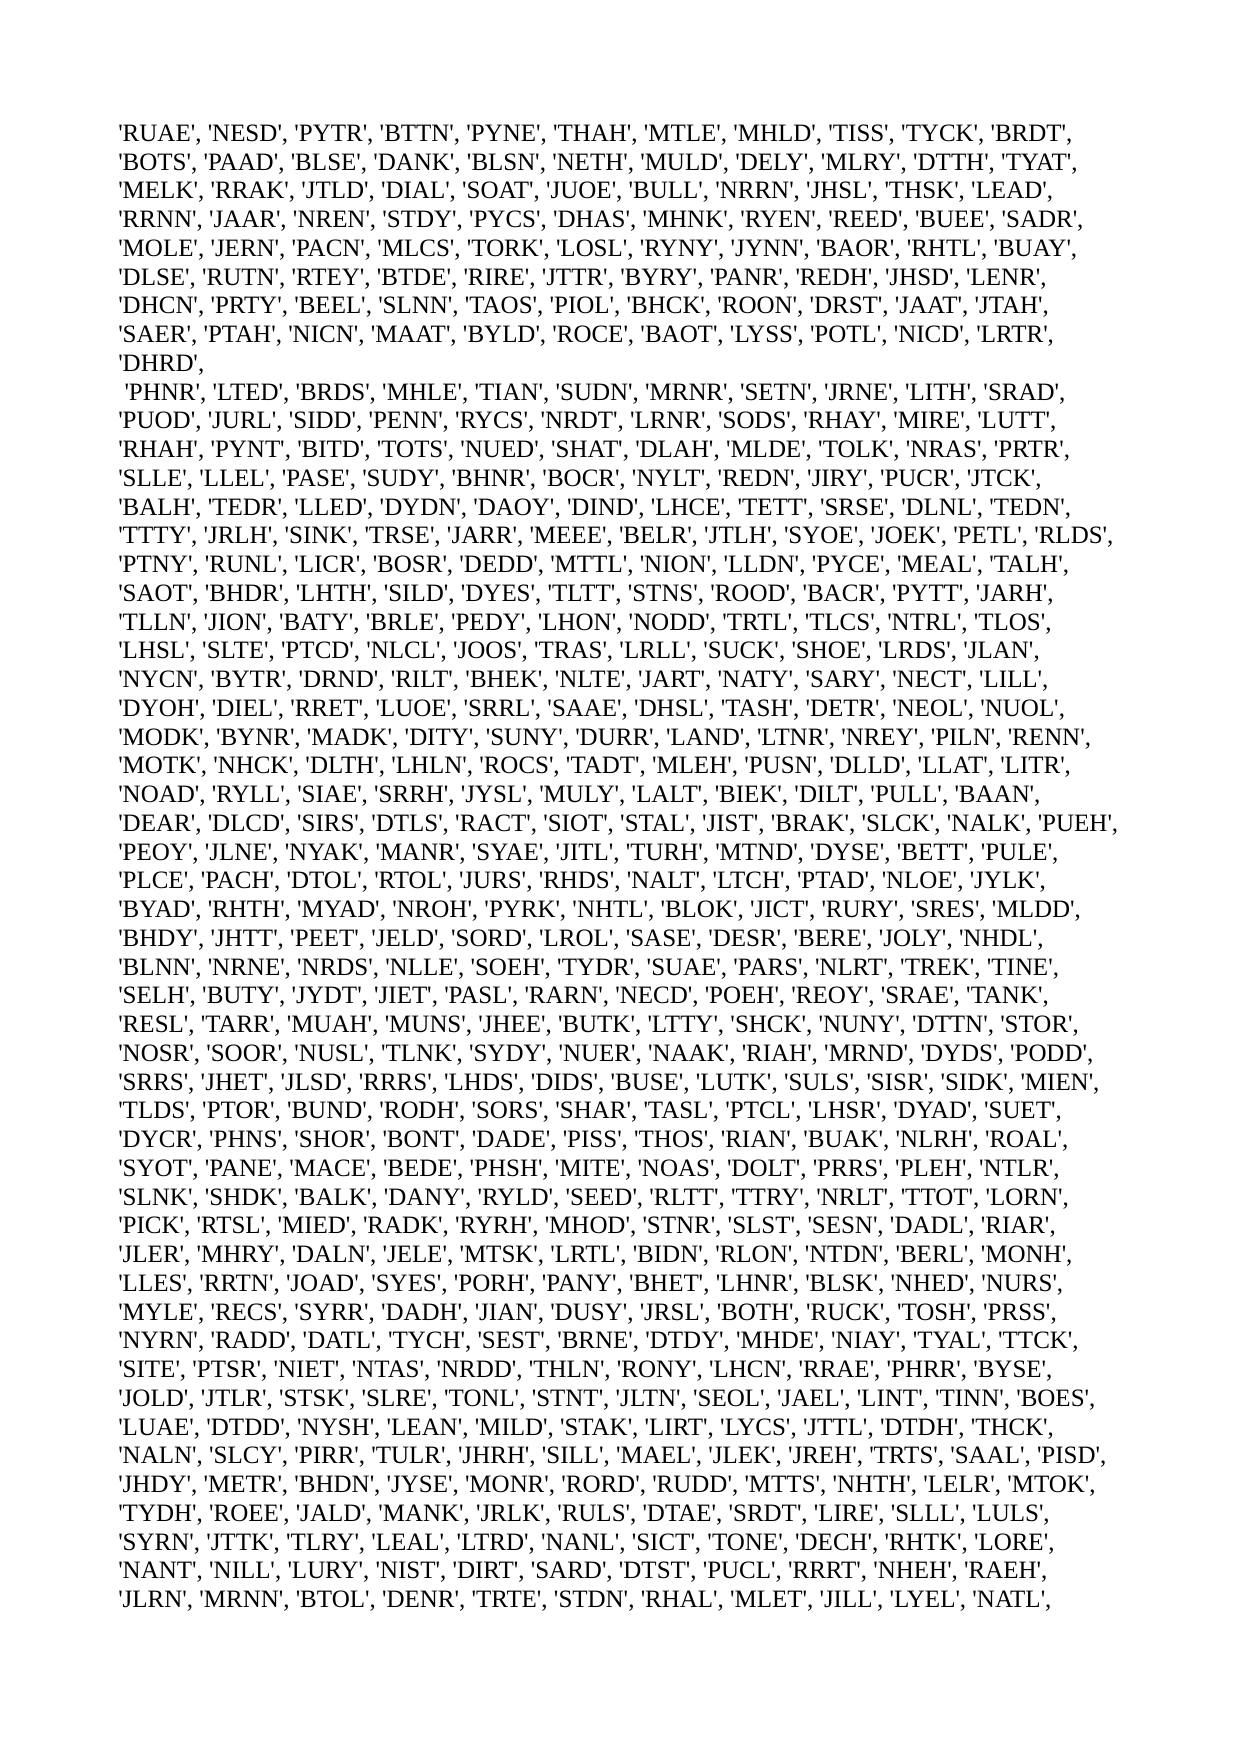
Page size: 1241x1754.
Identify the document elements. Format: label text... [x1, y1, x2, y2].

text 'PHNR', 'LTED', 'BRDS', 'MHLE', 'TIAN', 'SUDN', 'MRNR', 'SETN', 'JRNE', 'LITH', 'SRAD', 'PUOD', 'JURL', 'SIDD', 'PENN', 'RYCS', 'NRDT', 'LRNR', 'SODS', 'RHAY', 'MIRE', 'LUTT', 'RHAH', 'PYNT', 'BITD', 'TOTS', 'NUED', 'SHAT', 'DLAH', 'MLDE', 'TOLK', 'NRAS', 'PRTR', 'SLLE', 'LLEL', 'PASE', 'SUDY', 'BHNR', 'BOCR', 'NYLT', 'REDN', 'JIRY', 'PUCR', 'JTCK', 'BALH', 'TEDR', 'LLED', 'DYDN', 'DAOY', 'DIND', 'LHCE', 'TETT', 'SRSE', 'DLNL', 'TEDN', 'TTTY', 'JRLH', 'SINK', 'TRSE', 'JARR', 'MEEE', 'BELR', 'JTLH', 'SYOE', 'JOEK', 'PETL', 'RLDS', 'PTNY', 'RUNL', 'LICR', 'BOSR', 'DEDD', 'MTTL', 'NION', 'LLDN', 'PYCE', 'MEAL', 'TALH', 'SAOT', 'BHDR', 'LHTH', 'SILD', 'DYES', 'TLTT', 'STNS', 'ROOD', 'BACR', 'PYTT', 'JARH', 'TLLN', 'JION', 'BATY', 'BRLE', 'PEDY', 'LHON', 'NODD', 'TRTL', 'TLCS', 'NTRL', 'TLOS', 'LHSL', 'SLTE', 'PTCD', 'NLCL', 'JOOS', 'TRAS', 'LRLL', 'SUCK', 'SHOE', 'LRDS', 'JLAN', 'NYCN', 'BYTR', 'DRND', 'RILT', 'BHEK', 'NLTE', 'JART', 'NATY', 'SARY', 'NECT', 'LILL', 'DYOH', 'DIEL', 'RRET', 'LUOE', 'SRRL', 'SAAE', 'DHSL', 'TASH', 'DETR', 'NEOL', 'NUOL', 'MODK', 'BYNR', 'MADK', 'DITY', 'SUNY', 'DURR', 'LAND', 'LTNR', 'NREY', 'PILN', 'RENN', 'MOTK', 'NHCK', 'DLTH', 'LHLN', 'ROCS', 'TADT', 'MLEH', 'PUSN', 'DLLD', 'LLAT', 'LITR', 'NOAD', 'RYLL', 'SIAE', 'SRRH', 'JYSL', 'MULY', 'LALT', 'BIEK', 'DILT', 'PULL', 'BAAN', 'DEAR', 'DLCD', 'SIRS', 'DTLS', 'RACT', 'SIOT', 'STAL', 'JIST', 'BRAK', 'SLCK', 'NALK', 'PUEH', 'PEOY', 'JLNE', 'NYAK', 'MANR', 'SYAE', 'JITL', 'TURH', 'MTND', 'DYSE', 'BETT', 'PULE', 'PLCE', 'PACH', 'DTOL', 'RTOL', 'JURS', 'RHDS', 'NALT', 'LTCH', 'PTAD', 'NLOE', 'JYLK', 'BYAD', 'RHTH', 'MYAD', 'NROH', 'PYRK', 'NHTL', 'BLOK', 'JICT', 'RURY', 'SRES', 'MLDD', 'BHDY', 'JHTT', 'PEET', 'JELD', 'SORD', 'LROL', 'SASE', 'DESR', 'BERE', 'JOLY', 'NHDL', 'BLNN', 'NRNE', 'NRDS', 'NLLE', 'SOEH', 'TYDR', 'SUAE', 'PARS', 'NLRT', 'TREK', 'TINE', 'SELH', 'BUTY', 'JYDT', 'JIET', 'PASL', 'RARN', 'NECD', 'POEH', 'REOY', 'SRAE', 'TANK', 'RESL', 'TARR', 'MUAH', 'MUNS', 'JHEE', 'BUTK', 'LTTY', 'SHCK', 'NUNY', 'DTTN', 'STOR', 'NOSR', 'SOOR', 'NUSL', 'TLNK', 'SYDY', 'NUER', 'NAAK', 'RIAH', 'MRND', 'DYDS', 'PODD', 'SRRS', 'JHET', 'JLSD', 'RRRS', 'LHDS', 'DIDS', 'BUSE', 'LUTK', 'SULS', 'SISR', 'SIDK', 'MIEN', 'TLDS', 'PTOR', 'BUND', 'RODH', 'SORS', 'SHAR', 'TASL', 'PTCL', 'LHSR', 'DYAD', 'SUET', 'DYCR', 'PHNS', 'SHOR', 'BONT', 'DADE', 'PISS', 'THOS', 'RIAN', 'BUAK', 'NLRH', 'ROAL', 'SYOT', 'PANE', 'MACE', 'BEDE', 'PHSH', 'MITE', 'NOAS', 'DOLT', 'PRRS', 'PLEH', 'NTLR', 'SLNK', 'SHDK', 'BALK', 'DANY', 'RYLD', 'SEED', 'RLTT', 'TTRY', 'NRLT', 'TTOT', 'LORN', 'PICK', 'RTSL', 'MIED', 'RADK', 'RYRH', 'MHOD', 'STNR', 'SLST', 'SESN', 'DADL', 'RIAR', 'JLER', 'MHRY', 'DALN', 'JELE', 'MTSK', 'LRTL', 'BIDN', 'RLON', 'NTDN', 'BERL', 'MONH', 'LLES', 'RRTN', 'JOAD', 'SYES', 'PORH', 'PANY', 'BHET', 'LHNR', 'BLSK', 'NHED', 'NURS', 'MYLE', 'RECS', 'SYRR', 'DADH', 'JIAN', 'DUSY', 'JRSL', 'BOTH', 'RUCK', 'TOSH', 'PRSS', 'NYRN', 'RADD', 'DATL', 'TYCH', 'SEST', 'BRNE', 'DTDY', 'MHDE', 'NIAY', 'TYAL', 'TTCK', 'SITE', 'PTSR', 'NIET', 'NTAS', 'NRDD', 'THLN', 'RONY', 'LHCN', 'RRAE', 'PHRR', 'BYSE', 'JOLD', 'JTLR', 'STSK', 'SLRE', 'TONL', 'STNT', 'JLTN', 'SEOL', 'JAEL', 'LINT', 'TINN', 'BOES', 'LUAE', 'DTDD', 'NYSH', 'LEAN', 'MILD', 'STAK', 'LIRT', 'LYCS', 'JTTL', 'DTDH', 'THCK', 'NALN', 'SLCY', 'PIRR', 'TULR', 'JHRH', 'SILL', 'MAEL', 'JLEK', 'JREH', 'TRTS', 'SAAL', 'PISD', 'JHDY', 'METR', 'BHDN', 'JYSE', 'MONR', 'RORD', 'RUDD', 'MTTS', 'NHTH', 'LELR', 'MTOK', 'TYDH', 'ROEE', 'JALD', 'MANK', 'JRLK', 'RULS', 'DTAE', 'SRDT', 'LIRE', 'SLLL', 'LULS', 'SYRN', 'JTTK', 'TLRY', 'LEAL', 'LTRD', 'NANL', 'SICT', 'TONE', 'DECH', 'RHTK', 'LORE', 'NANT', 'NILL', 'LURY', 'NIST', 'DIRT', 'SARD', 'DTST', 'PUCL', 'RRRT', 'NHEH', 'RAEH', 'JLRN', 'MRNN', 'BTOL', 'DENR', 'TRTE', 'STDN', 'RHAL', 'MLET', 'JILL', 'LYEL', 'NATL', [118, 377, 1122, 1613]
text 'RUAE', 'NESD', 'PYTR', 'BTTN', 'PYNE', 'THAH', 'MTLE', 'MHLD', 'TISS', 'TYCK', 'BRDT', 'BOTS', 'PAAD', 'BLSE', 'DANK', 'BLSN', 'NETH', 'MULD', 'DELY', 'MLRY', 'DTTH', 'TYAT', 'MELK', 'RRAK', 'JTLD', 'DIAL', 'SOAT', 'JUOE', 'BULL', 'NRRN', 'JHSL', 'THSK', 'LEAD', 'RRNN', 'JAAR', 'NREN', 'STDY', 'PYCS', 'DHAS', 'MHNK', 'RYEN', 'REED', 'BUEE', 'SADR', 'MOLE', 'JERN', 'PACN', 'MLCS', 'TORK', 'LOSL', 'RYNY', 'JYNN', 'BAOR', 'RHTL', 'BUAY', 'DLSE', 'RUTN', 'RTEY', 'BTDE', 'RIRE', 'JTTR', 'BYRY', 'PANR', 'REDH', 'JHSD', 'LENR', 'DHCN', 'PRTY', 'BEEL', 'SLNN', 'TAOS', 'PIOL', 'BHCK', 'ROON', 'DRST', 'JAAT', 'JTAH', 'SAER', 'PTAH', 'NICN', 'MAAT', 'BYLD', 'ROCE', 'BAOT', 'LYSS', 'POTL', 'NICD', 'LRTR', 'DHRD', [118, 118, 1122, 377]
